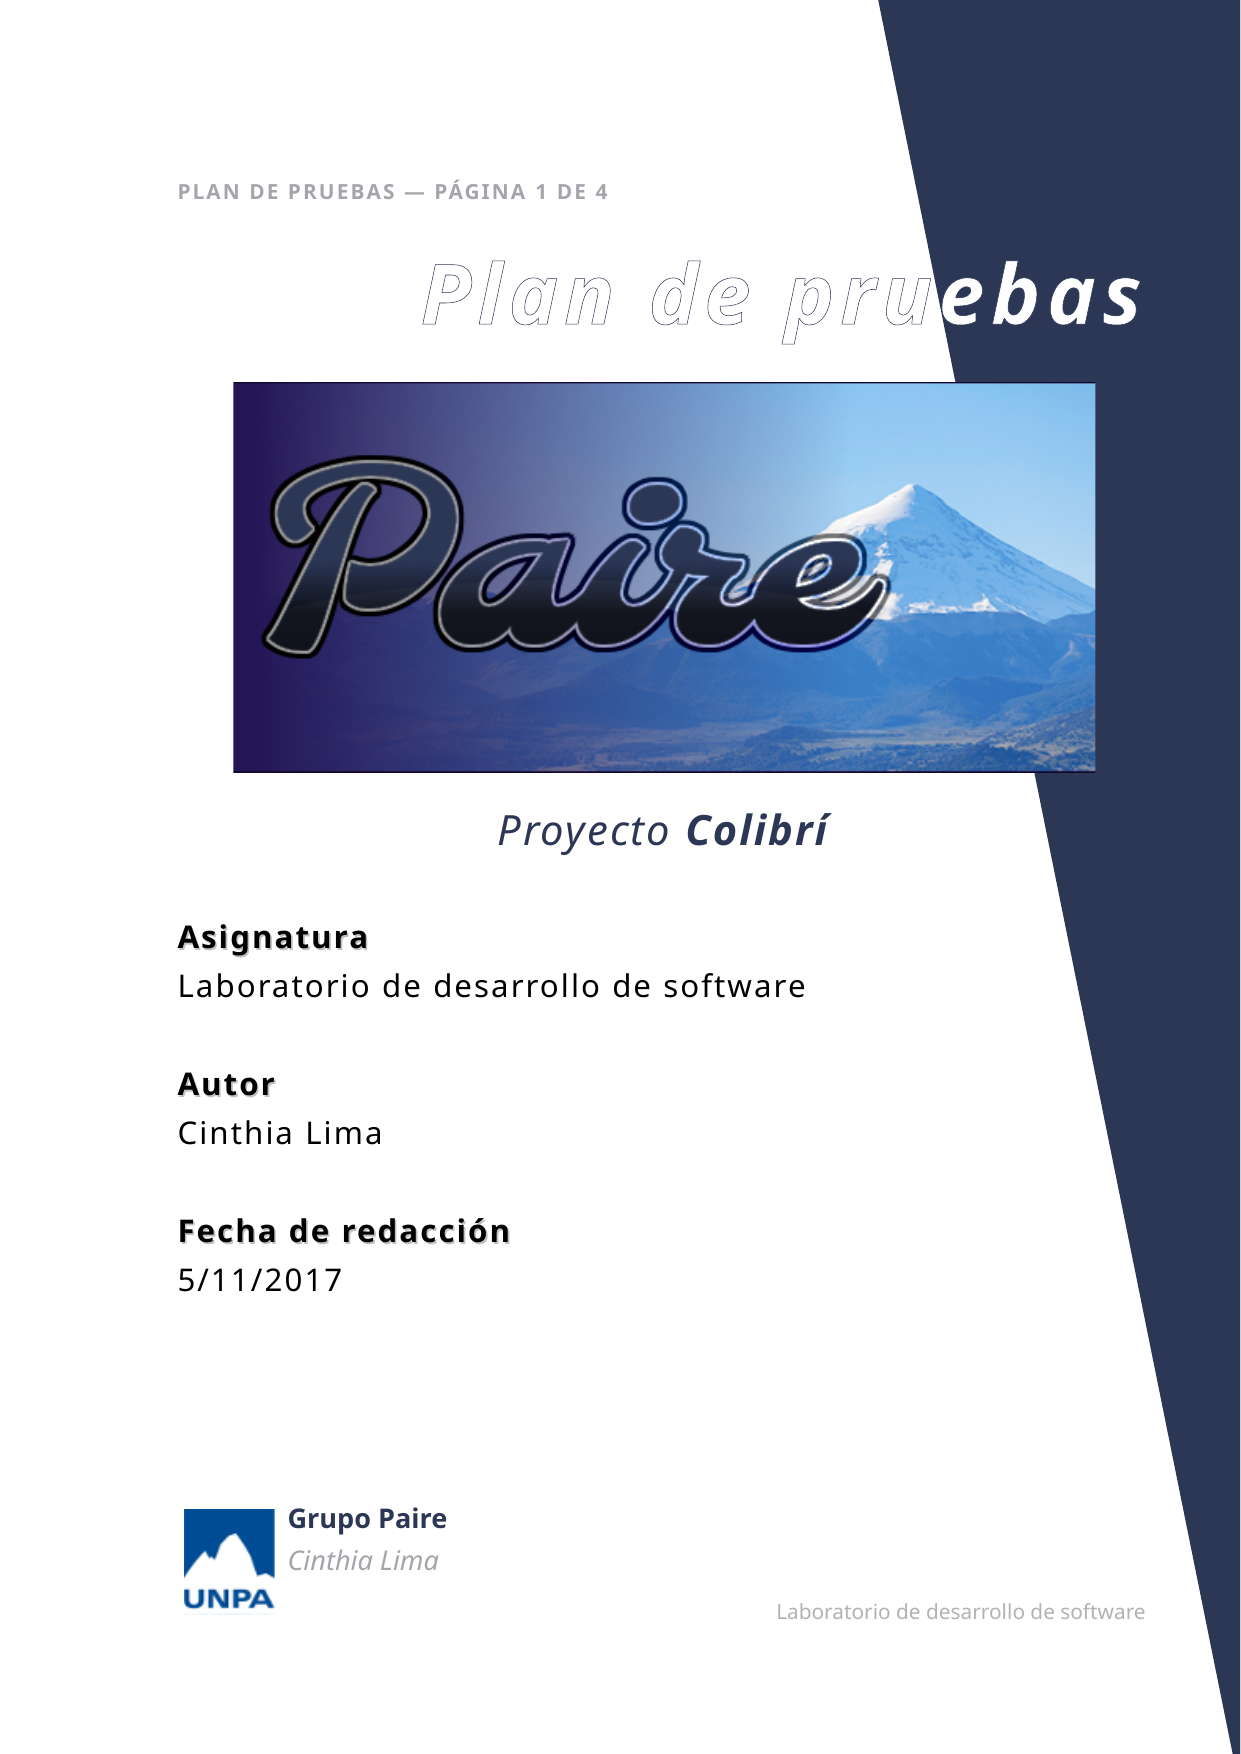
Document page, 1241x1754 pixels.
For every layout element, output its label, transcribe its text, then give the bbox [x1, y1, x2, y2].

text Autor [177, 1062, 1101, 1105]
text Plan de pruebas [177, 235, 948, 349]
picture [184, 1509, 275, 1615]
text Proyecto Colibrí [177, 801, 1051, 858]
text Asignatura [177, 915, 1071, 958]
text 5/11/2017 [177, 1258, 1140, 1301]
text Cinthia Lima [177, 1111, 1111, 1154]
text Fecha de redacción [177, 1209, 1131, 1252]
picture [233, 382, 1096, 773]
text Laboratorio de desarrollo de software [177, 964, 1081, 1007]
